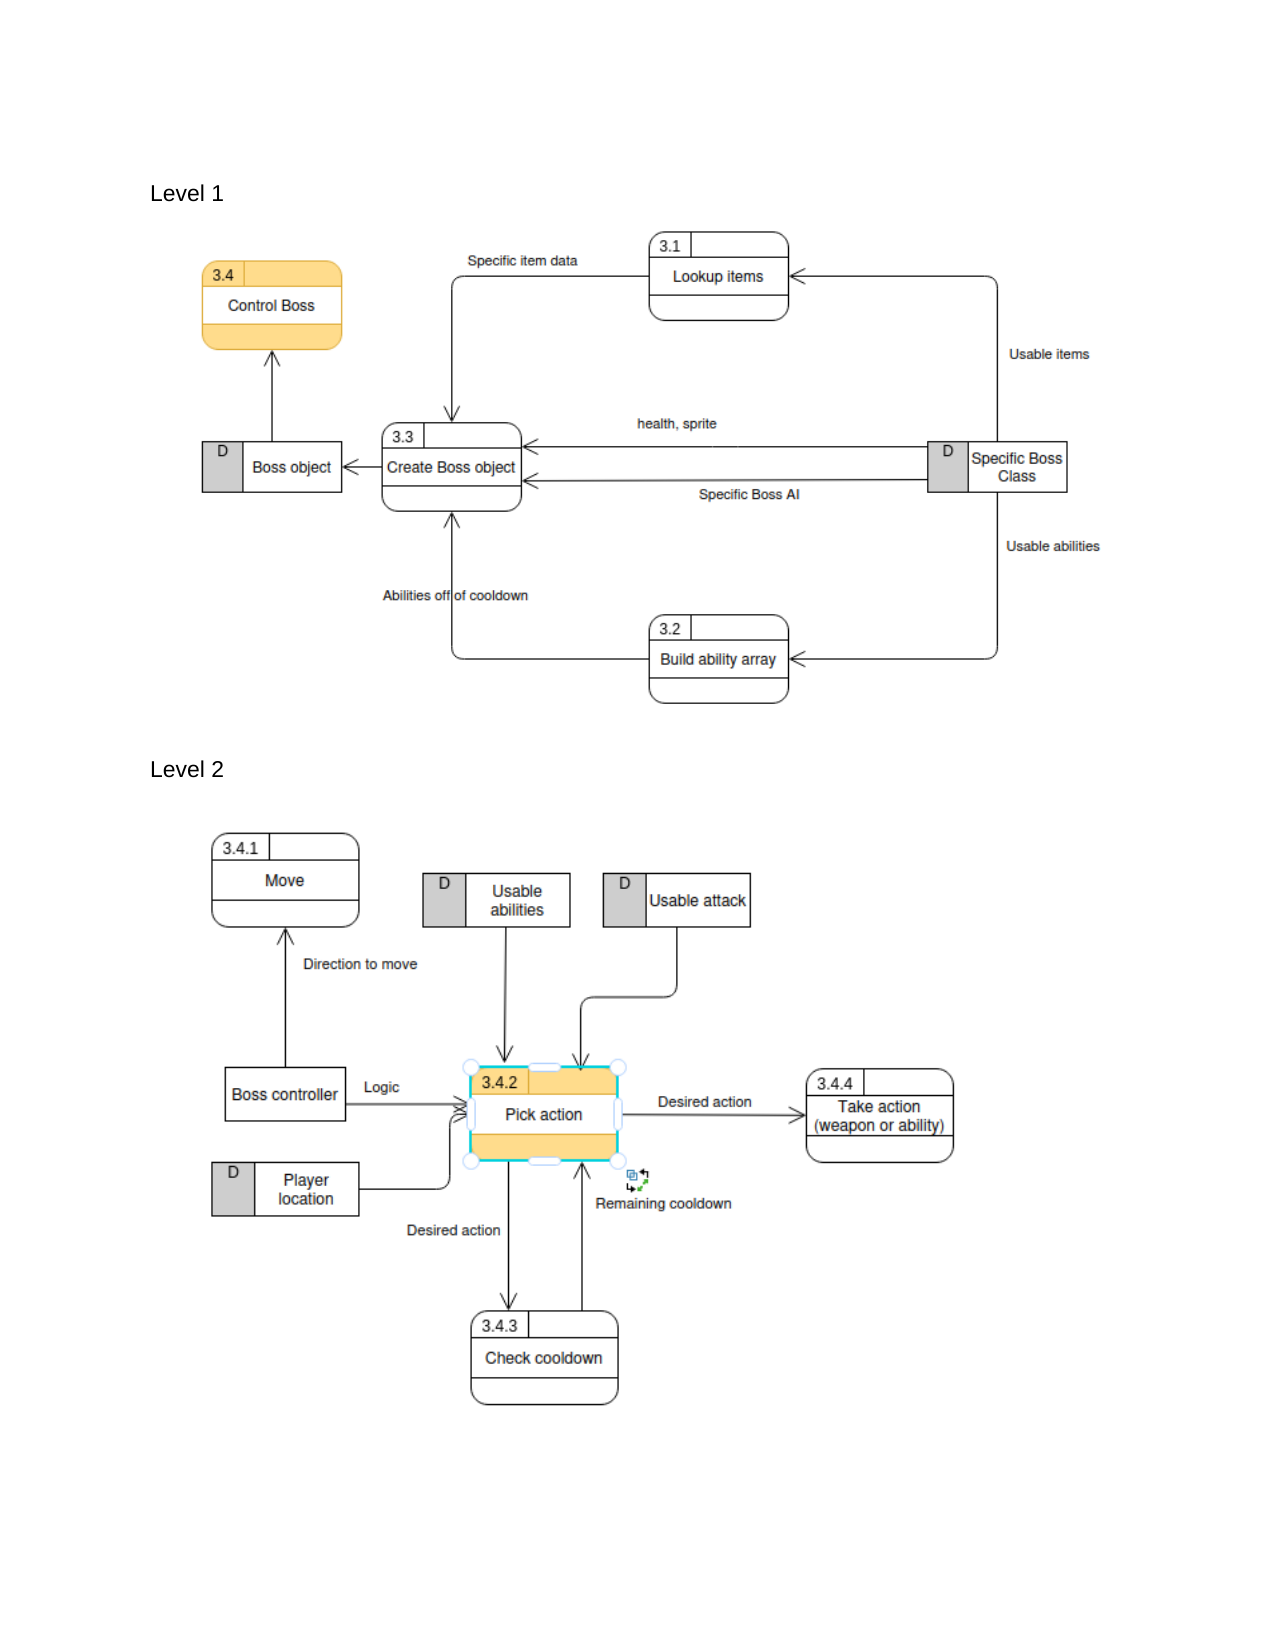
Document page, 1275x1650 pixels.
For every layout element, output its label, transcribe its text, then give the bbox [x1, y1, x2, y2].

text Level 1 [150, 180, 1125, 207]
picture [150, 786, 1017, 1483]
text Level 2 [150, 756, 1125, 782]
picture [150, 210, 1125, 752]
